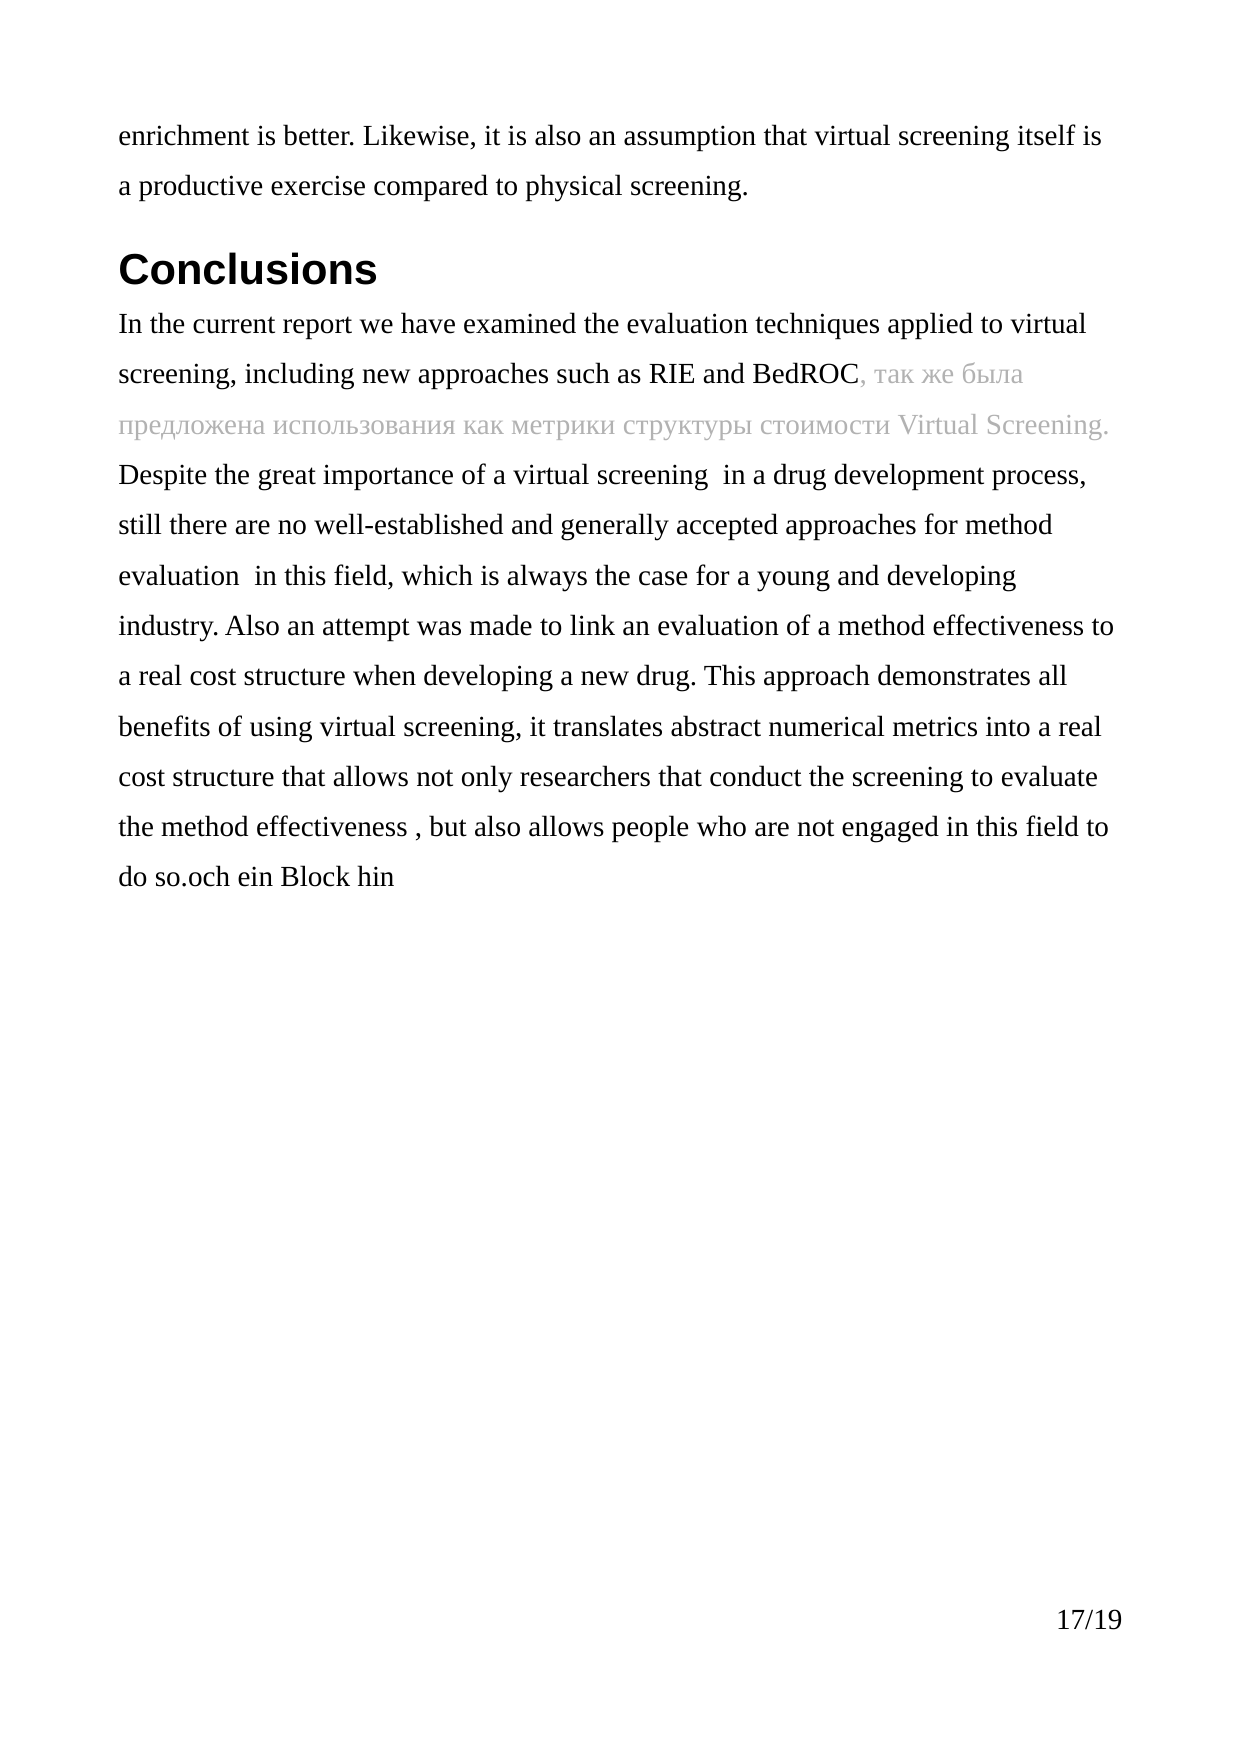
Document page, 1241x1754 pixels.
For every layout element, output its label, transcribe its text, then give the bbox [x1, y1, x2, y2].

subtitle Conclusions [118, 244, 1122, 294]
text In the current report we have examined the evaluation techniques applied to virtual screening, including new approaches such as RIE and BedROC, так же была предложена использования как метрики структуры стоимости Virtual Screening. Despite the great importance of a virtual screening in a drug development process, still there are no well-established and generally accepted approaches for method evaluation in this field, which is always the case for a young and developing industry. Also an attempt was made to link an evaluation of a method effectiveness to a real cost structure when developing a new drug. This approach demonstrates all benefits of using virtual screening, it translates abstract numerical metrics into a real cost structure that allows not only researchers that conduct the screening to evaluate the method effectiveness , but also allows people who are not engaged in this field to do so.och ein Block hin [118, 306, 1122, 893]
text enrichment is better. Likewise, it is also an assumption that virtual screening itself is a productive exercise compared to physical screening. [118, 118, 1122, 202]
